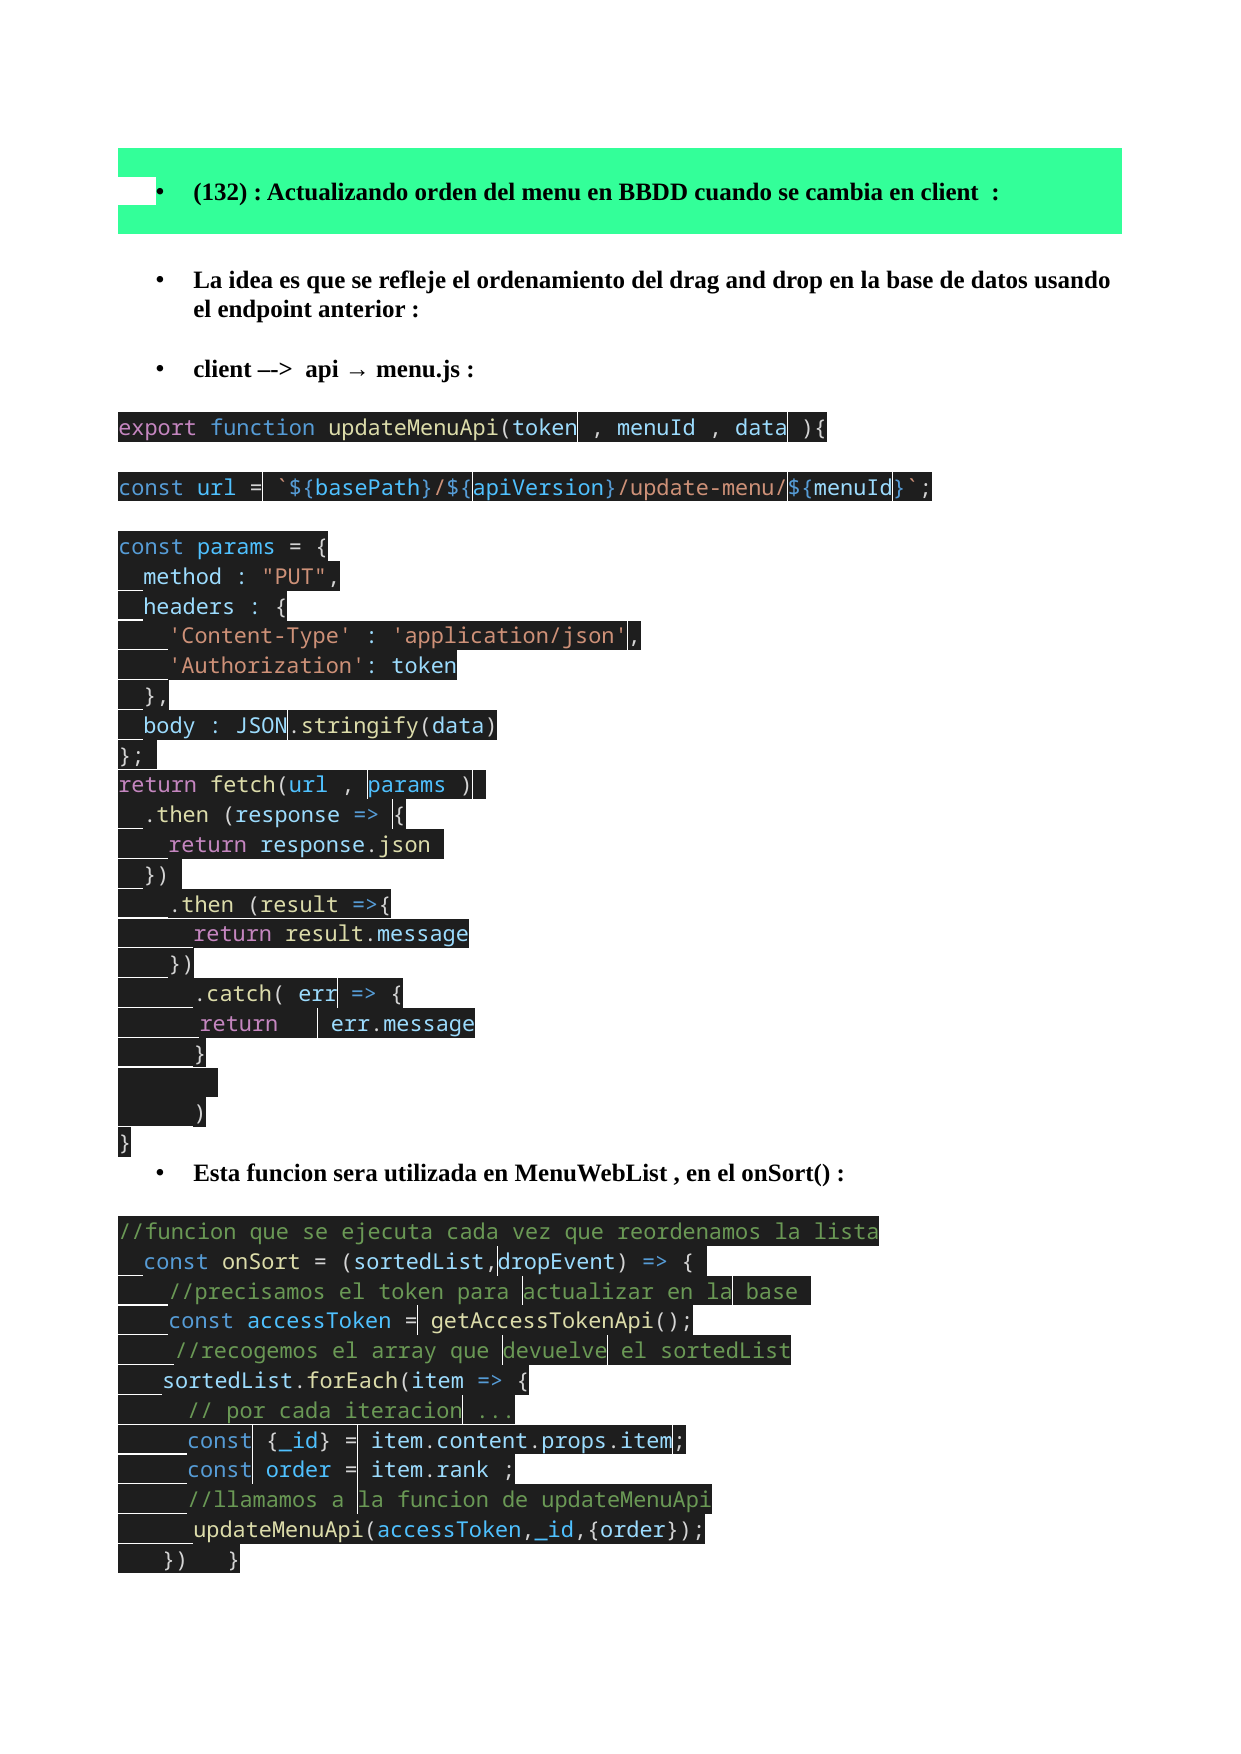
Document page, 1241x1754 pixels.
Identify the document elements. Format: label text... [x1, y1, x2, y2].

text const {_id} = item.content.props.item; [118, 1424, 1122, 1454]
text method : "PUT", [118, 561, 1122, 591]
text headers : { [118, 591, 1122, 621]
text //recogemos el array que devuelve el sortedList [118, 1335, 1122, 1365]
text .catch( err => { [118, 978, 1122, 1008]
text export function updateMenuApi(token , menuId , data ){ [118, 412, 1122, 442]
text // por cada iteracion ... [118, 1395, 1122, 1424]
text ) [118, 1097, 1122, 1127]
text .then (response => { [118, 799, 1122, 829]
list La idea es que se refleje el ordenamiento del drag and drop en la base de datos usando el endpoint anterior : [156, 264, 1122, 323]
text //precisamos el token para actualizar en la base [118, 1276, 1122, 1305]
text 'Authorization': token [118, 650, 1122, 680]
list client –-> api → menu.js : [156, 353, 1122, 382]
text //funcion que se ejecuta cada vez que reordenamos la lista [118, 1216, 1122, 1246]
text const accessToken = getAccessTokenApi(); [118, 1305, 1122, 1335]
text }; [118, 740, 1122, 769]
text }) [118, 859, 1122, 889]
text body : JSON.stringify(data) [118, 710, 1122, 740]
text 'Content-Type' : 'application/json', [118, 621, 1122, 650]
text const url = `${basePath}/${apiVersion}/update-menu/${menuId}`; [118, 472, 1122, 501]
text } [118, 1038, 1122, 1067]
text updateMenuApi(accessToken,_id,{order}); [118, 1514, 1122, 1544]
text } [118, 1127, 1122, 1157]
list Esta funcion sera utilizada en MenuWebList , en el onSort() : [156, 1157, 1122, 1186]
text }) } [118, 1544, 1122, 1573]
text }, [118, 680, 1122, 710]
text const onSort = (sortedList,dropEvent) => { [118, 1246, 1122, 1276]
text const order = item.rank ; [118, 1454, 1122, 1484]
text sortedList.forEach(item => { [118, 1365, 1122, 1395]
text //llamamos a la funcion de updateMenuApi [118, 1484, 1122, 1514]
text .then (result =>{ [118, 889, 1122, 918]
text return result.message [118, 918, 1122, 948]
text return response.json [118, 829, 1122, 859]
text return err.message [118, 1008, 1122, 1038]
text return fetch(url , params ) [118, 769, 1122, 799]
text const params = { [118, 531, 1122, 561]
text }) [118, 948, 1122, 978]
list (132) : Actualizando orden del menu en BBDD cuando se cambia en client : [156, 177, 1122, 205]
